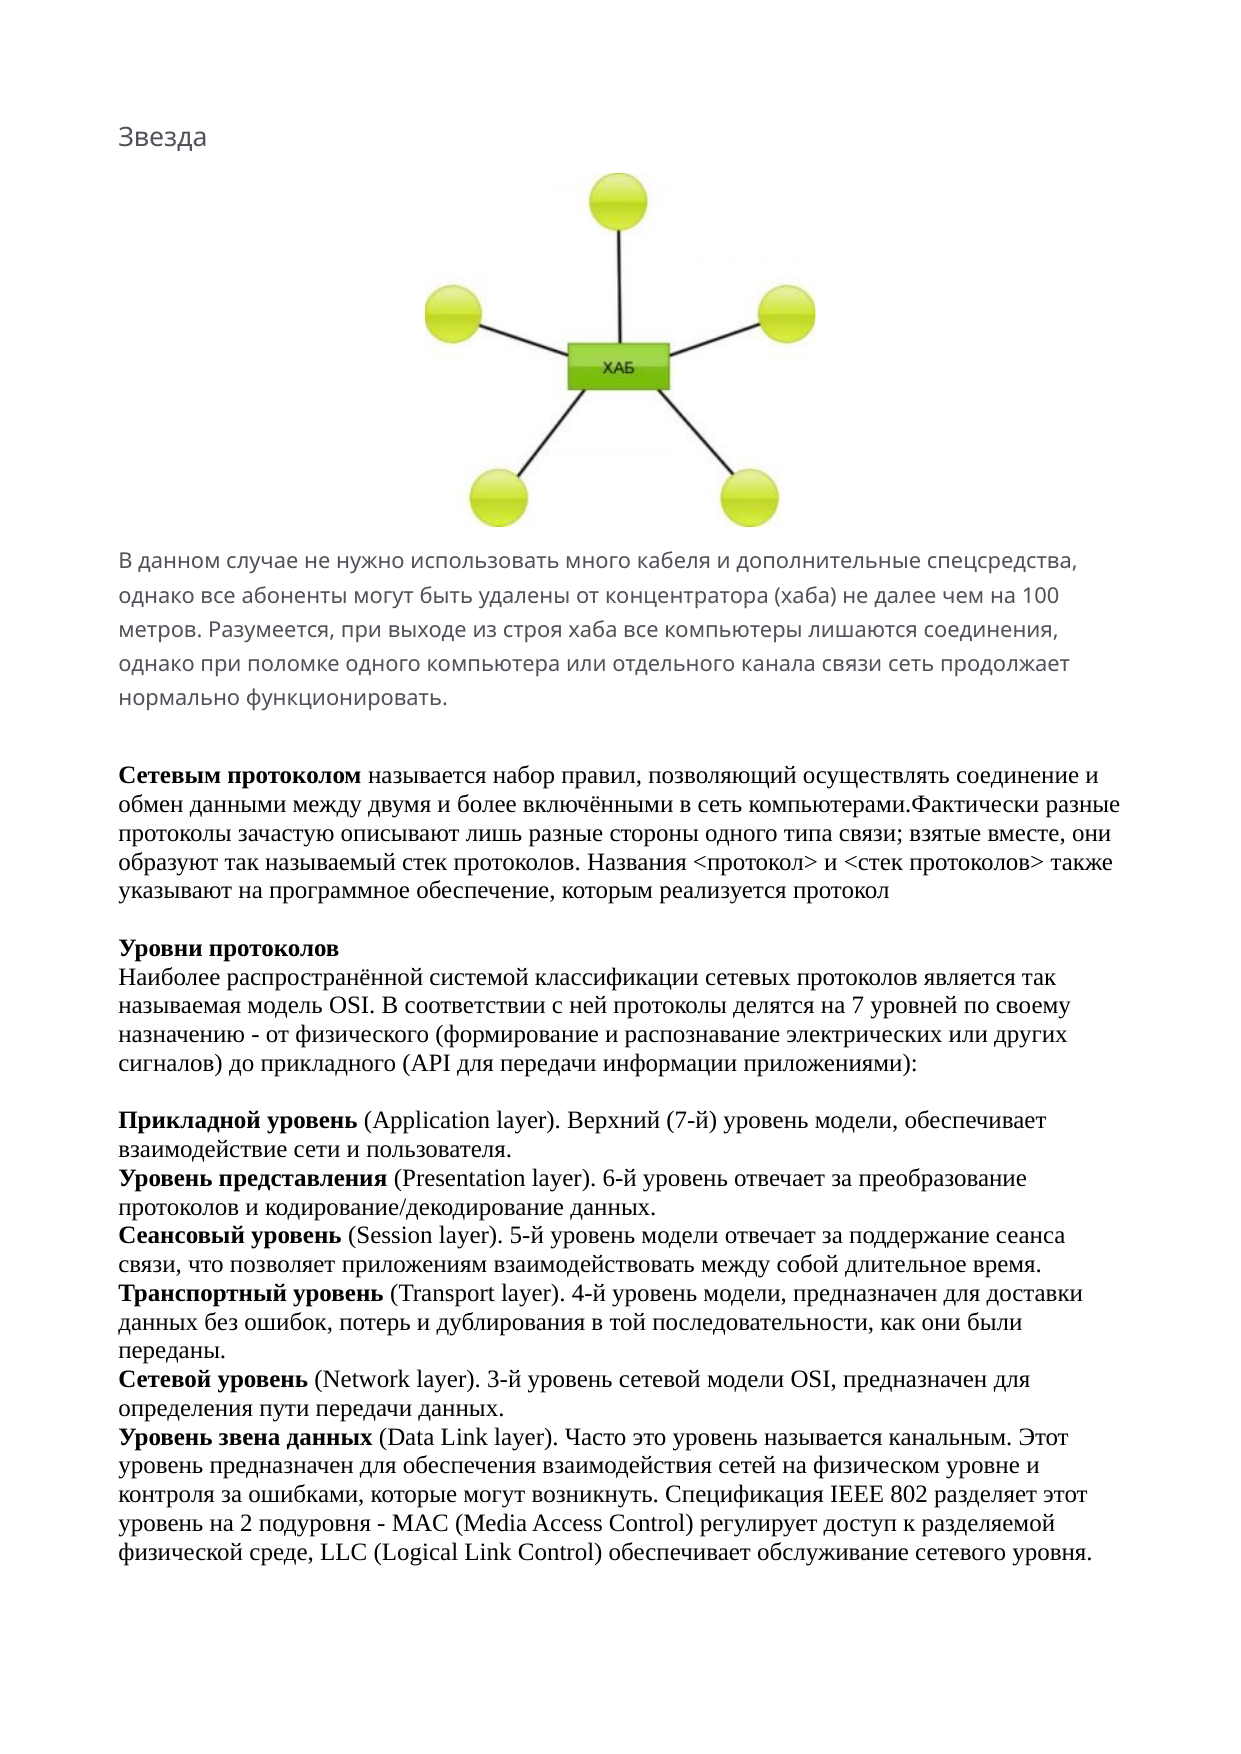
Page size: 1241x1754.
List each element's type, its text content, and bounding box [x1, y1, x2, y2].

subtitle Звезда [118, 118, 1122, 154]
text Транспортный уровень (Transport layer). 4-й уровень модели, предназначен для доставки данных без ошибок, потерь и дублирования в той последовательности, как они были переданы. [118, 1278, 1122, 1364]
text Уровни протоколов [118, 933, 1122, 962]
text Уровень звена данных (Data Link layer). Часто это уровень называется канальным. Этот уровень предназначен для обеспечения взаимодействия сетей на физическом уровне и контроля за ошибками, которые могут возникнуть. Спецификация IEEE 802 разделяет этот уровень на 2 подуровня - MAC (Media Access Control) регулирует доступ к разделяемой физической среде, LLC (Logical Link Control) обеспечивает обслуживание сетевого уровня. [118, 1422, 1122, 1566]
text Наиболее распространённой системой классификации сетевых протоколов является так называемая модель OSI. В соответствии с ней протоколы делятся на 7 уровней по своему назначению - от физического (формирование и распознавание электрических или других сигналов) до прикладного (API для передачи информации приложениями): [118, 962, 1122, 1077]
text Прикладной уровень (Application layer). Верхний (7-й) уровень модели, обеспечивает взаимодействие сети и пользователя. [118, 1106, 1122, 1163]
text Сеансовый уровень (Session layer). 5-й уровень модели отвечает за поддержание сеанса связи, что позволяет приложениям взаимодействовать между собой длительное время. [118, 1221, 1122, 1278]
text Уровень представления (Presentation layer). 6-й уровень отвечает за преобразование протоколов и кодирование/декодирование данных. [118, 1163, 1122, 1221]
text Сетевым протоколом называется набор правил, позволяющий осуществлять соединение и обмен данными между двумя и более включёнными в сеть компьютерами.Фактически разные протоколы зачастую описывают лишь разные стороны одного типа связи; взятые вместе, они образуют так называемый стек протоколов. Названия <протокол> и <стек протоколов> также указывают на программное обеспечение, которым реализуется протокол [118, 761, 1122, 904]
text Сетевой уровень (Network layer). 3-й уровень сетевой модели OSI, предназначен для определения пути передачи данных. [118, 1364, 1122, 1422]
picture [424, 173, 816, 527]
text В данном случае не нужно использовать много кабеля и дополнительные спецсредства, однако все абоненты могут быть удалены от концентратора (хаба) не далее чем на 100 метров. Разумеется, при выходе из строя хаба все компьютеры лишаются соединения, однако при поломке одного компьютера или отдельного канала связи сеть продолжает нормально функционировать. [118, 545, 1122, 712]
